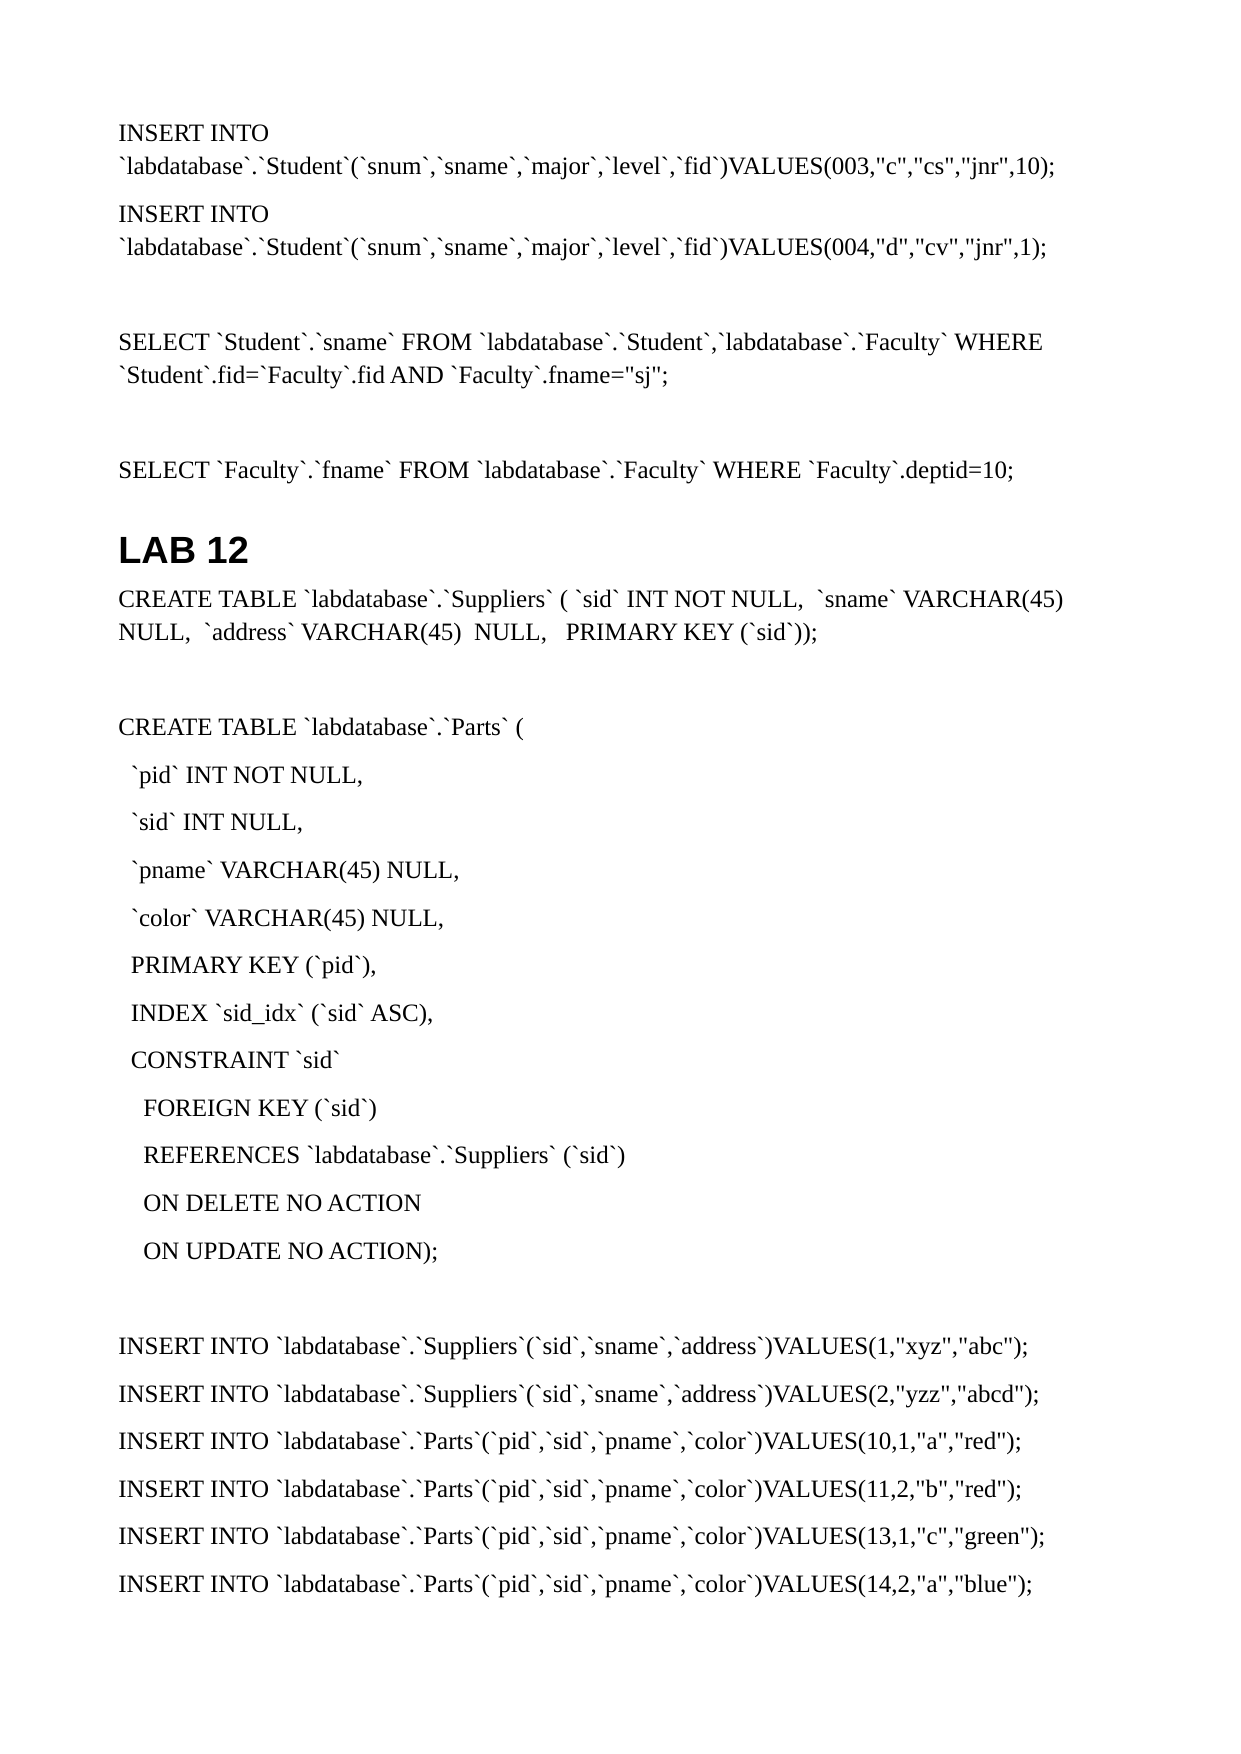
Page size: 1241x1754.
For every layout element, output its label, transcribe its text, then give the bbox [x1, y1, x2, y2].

text INSERT INTO `labdatabase`.`Student`(`snum`,`sname`,`major`,`level`,`fid`)VALUES(003,"c","cs","jnr",10); [118, 118, 1122, 180]
text PRIMARY KEY (`pid`), [118, 950, 1122, 979]
text SELECT `Student`.`sname` FROM `labdatabase`.`Student`,`labdatabase`.`Faculty` WHERE `Student`.fid=`Faculty`.fid AND `Faculty`.fname="sj"; [118, 327, 1122, 389]
text CONSTRAINT `sid` [118, 1045, 1122, 1074]
text ON DELETE NO ACTION [118, 1188, 1122, 1217]
text INSERT INTO `labdatabase`.`Suppliers`(`sid`,`sname`,`address`)VALUES(1,"xyz","abc"); [118, 1331, 1122, 1360]
text INSERT INTO `labdatabase`.`Suppliers`(`sid`,`sname`,`address`)VALUES(2,"yzz","abcd"); [118, 1379, 1122, 1407]
text SELECT `Faculty`.`fname` FROM `labdatabase`.`Faculty` WHERE `Faculty`.deptid=10; [118, 455, 1122, 484]
text INSERT INTO `labdatabase`.`Parts`(`pid`,`sid`,`pname`,`color`)VALUES(10,1,"a","red"); [118, 1426, 1122, 1455]
text ON UPDATE NO ACTION); [118, 1236, 1122, 1264]
text CREATE TABLE `labdatabase`.`Suppliers` ( `sid` INT NOT NULL, `sname` VARCHAR(45) NULL, `address` VARCHAR(45) NULL, PRIMARY KEY (`sid`)); [118, 584, 1122, 646]
text INSERT INTO `labdatabase`.`Parts`(`pid`,`sid`,`pname`,`color`)VALUES(13,1,"c","green"); [118, 1521, 1122, 1550]
text FOREIGN KEY (`sid`) [118, 1093, 1122, 1122]
text `color` VARCHAR(45) NULL, [118, 903, 1122, 931]
text INSERT INTO `labdatabase`.`Student`(`snum`,`sname`,`major`,`level`,`fid`)VALUES(004,"d","cv","jnr",1); [118, 199, 1122, 261]
text INSERT INTO `labdatabase`.`Parts`(`pid`,`sid`,`pname`,`color`)VALUES(14,2,"a","blue"); [118, 1569, 1122, 1598]
text INSERT INTO `labdatabase`.`Parts`(`pid`,`sid`,`pname`,`color`)VALUES(11,2,"b","red"); [118, 1474, 1122, 1503]
text REFERENCES `labdatabase`.`Suppliers` (`sid`) [118, 1141, 1122, 1169]
text CREATE TABLE `labdatabase`.`Parts` ( [118, 712, 1122, 741]
text `sid` INT NULL, [118, 807, 1122, 836]
subtitle LAB 12 [118, 528, 1122, 571]
text `pname` VARCHAR(45) NULL, [118, 855, 1122, 884]
text INDEX `sid_idx` (`sid` ASC), [118, 998, 1122, 1027]
text `pid` INT NOT NULL, [118, 760, 1122, 788]
